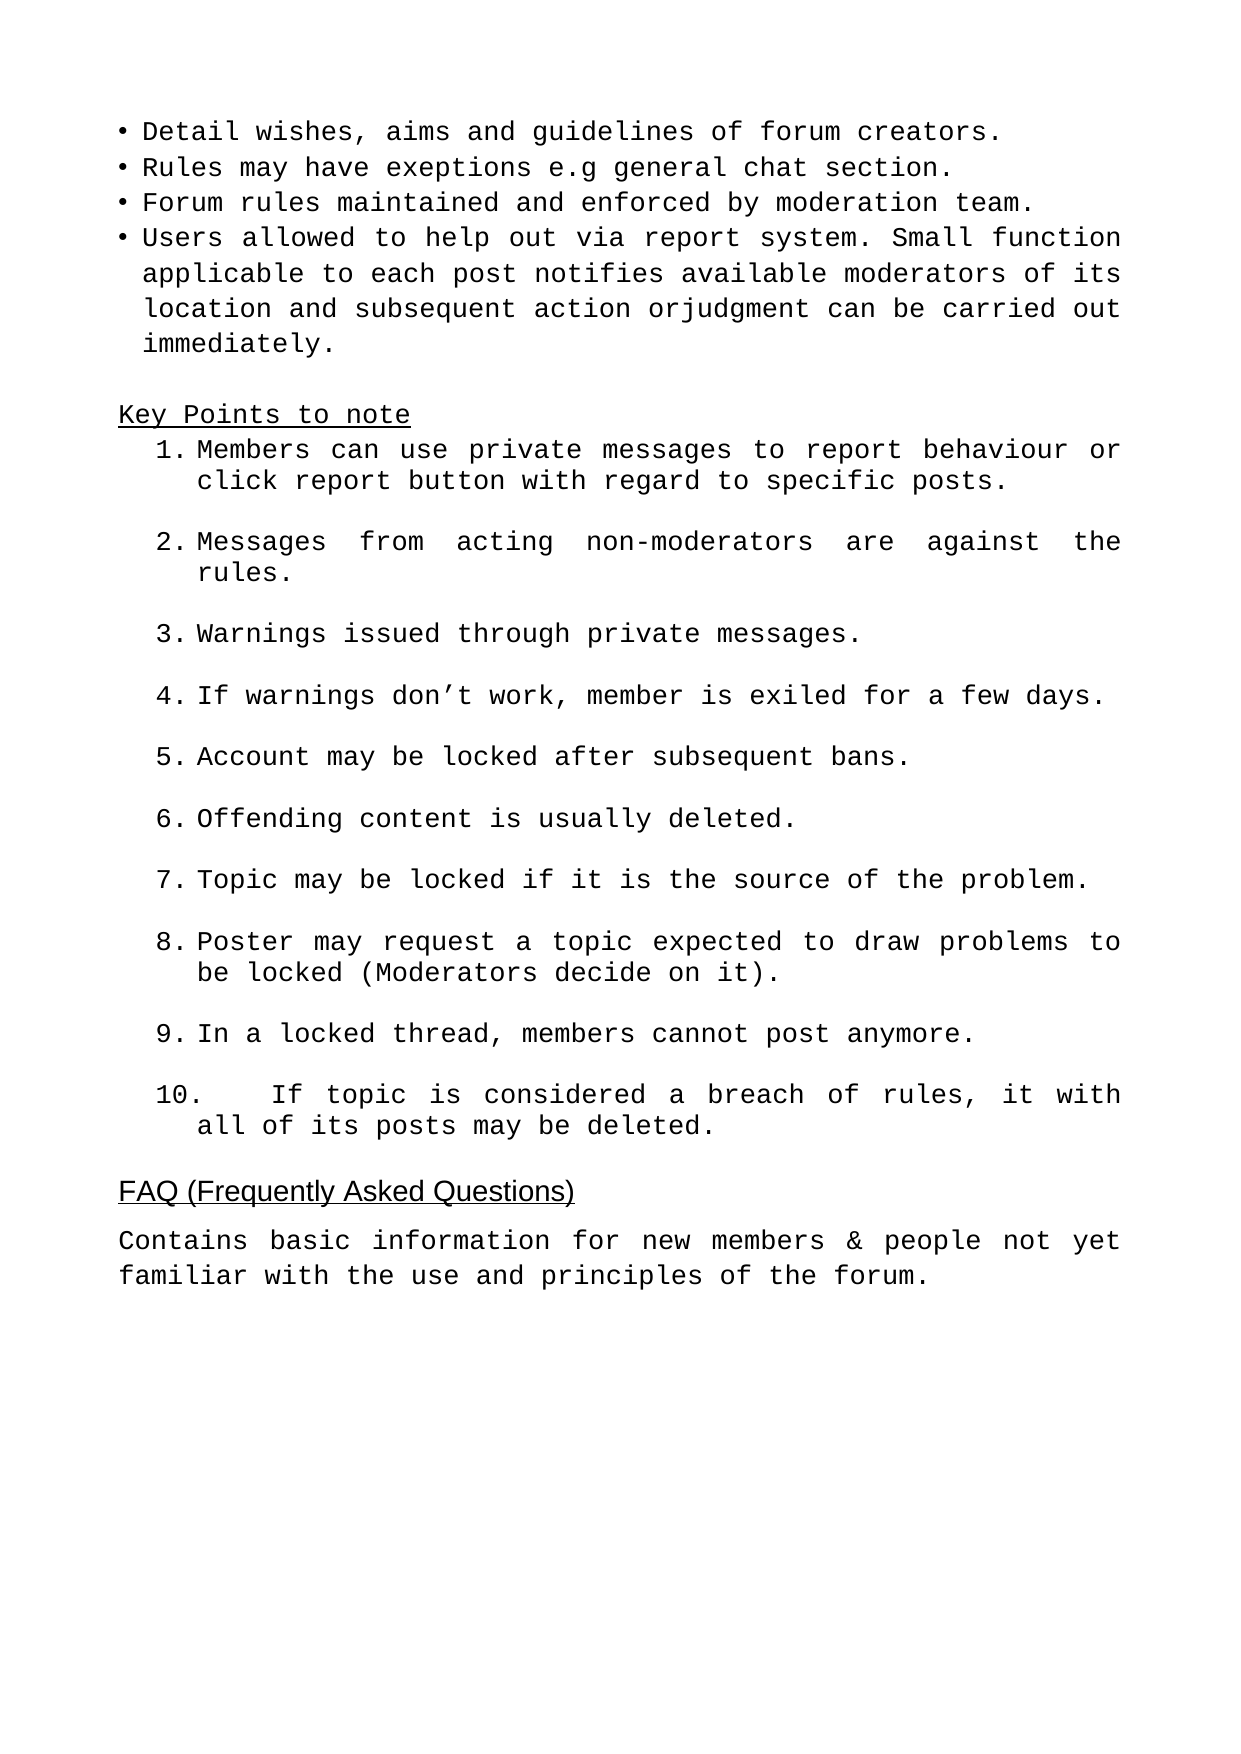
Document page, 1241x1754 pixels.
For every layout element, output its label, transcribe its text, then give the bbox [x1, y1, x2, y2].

text Contains basic information for new members & people not yet familiar with the use and principles of the forum. [118, 1227, 1122, 1293]
list Rules may have exeptions e.g general chat section. [118, 153, 1122, 184]
list Members can use private messages to report behaviour or click report button with regard to specific posts. [155, 436, 1122, 497]
list Messages from acting non-moderators are against the rules. [155, 528, 1122, 589]
list Forum rules maintained and enforced by moderation team. [118, 189, 1122, 219]
list Account may be locked after subsequent bans. [155, 743, 1122, 774]
text FAQ (Frequently Asked Questions) [118, 1173, 1122, 1207]
list Users allowed to help out via report system. Small function applicable to each post notifies available moderators of its location and subsequent action orjudgment can be carried out immediately. [118, 224, 1122, 361]
list If topic is considered a breach of rules, it with all of its posts may be deleted. [155, 1081, 1122, 1143]
list Topic may be locked if it is the source of the problem. [155, 866, 1122, 897]
list If warnings don’t work, member is exiled for a few days. [155, 682, 1122, 712]
list Poster may request a topic expected to draw problems to be locked (Moderators decide on it). [155, 928, 1122, 989]
list Warnings issued through private messages. [155, 620, 1122, 651]
list In a locked thread, members cannot post anymore. [155, 1020, 1122, 1051]
list Detail wishes, aims and guidelines of forum creators. [118, 118, 1122, 149]
text Key Points to note [118, 401, 1122, 431]
list Offending content is usually deleted. [155, 805, 1122, 835]
